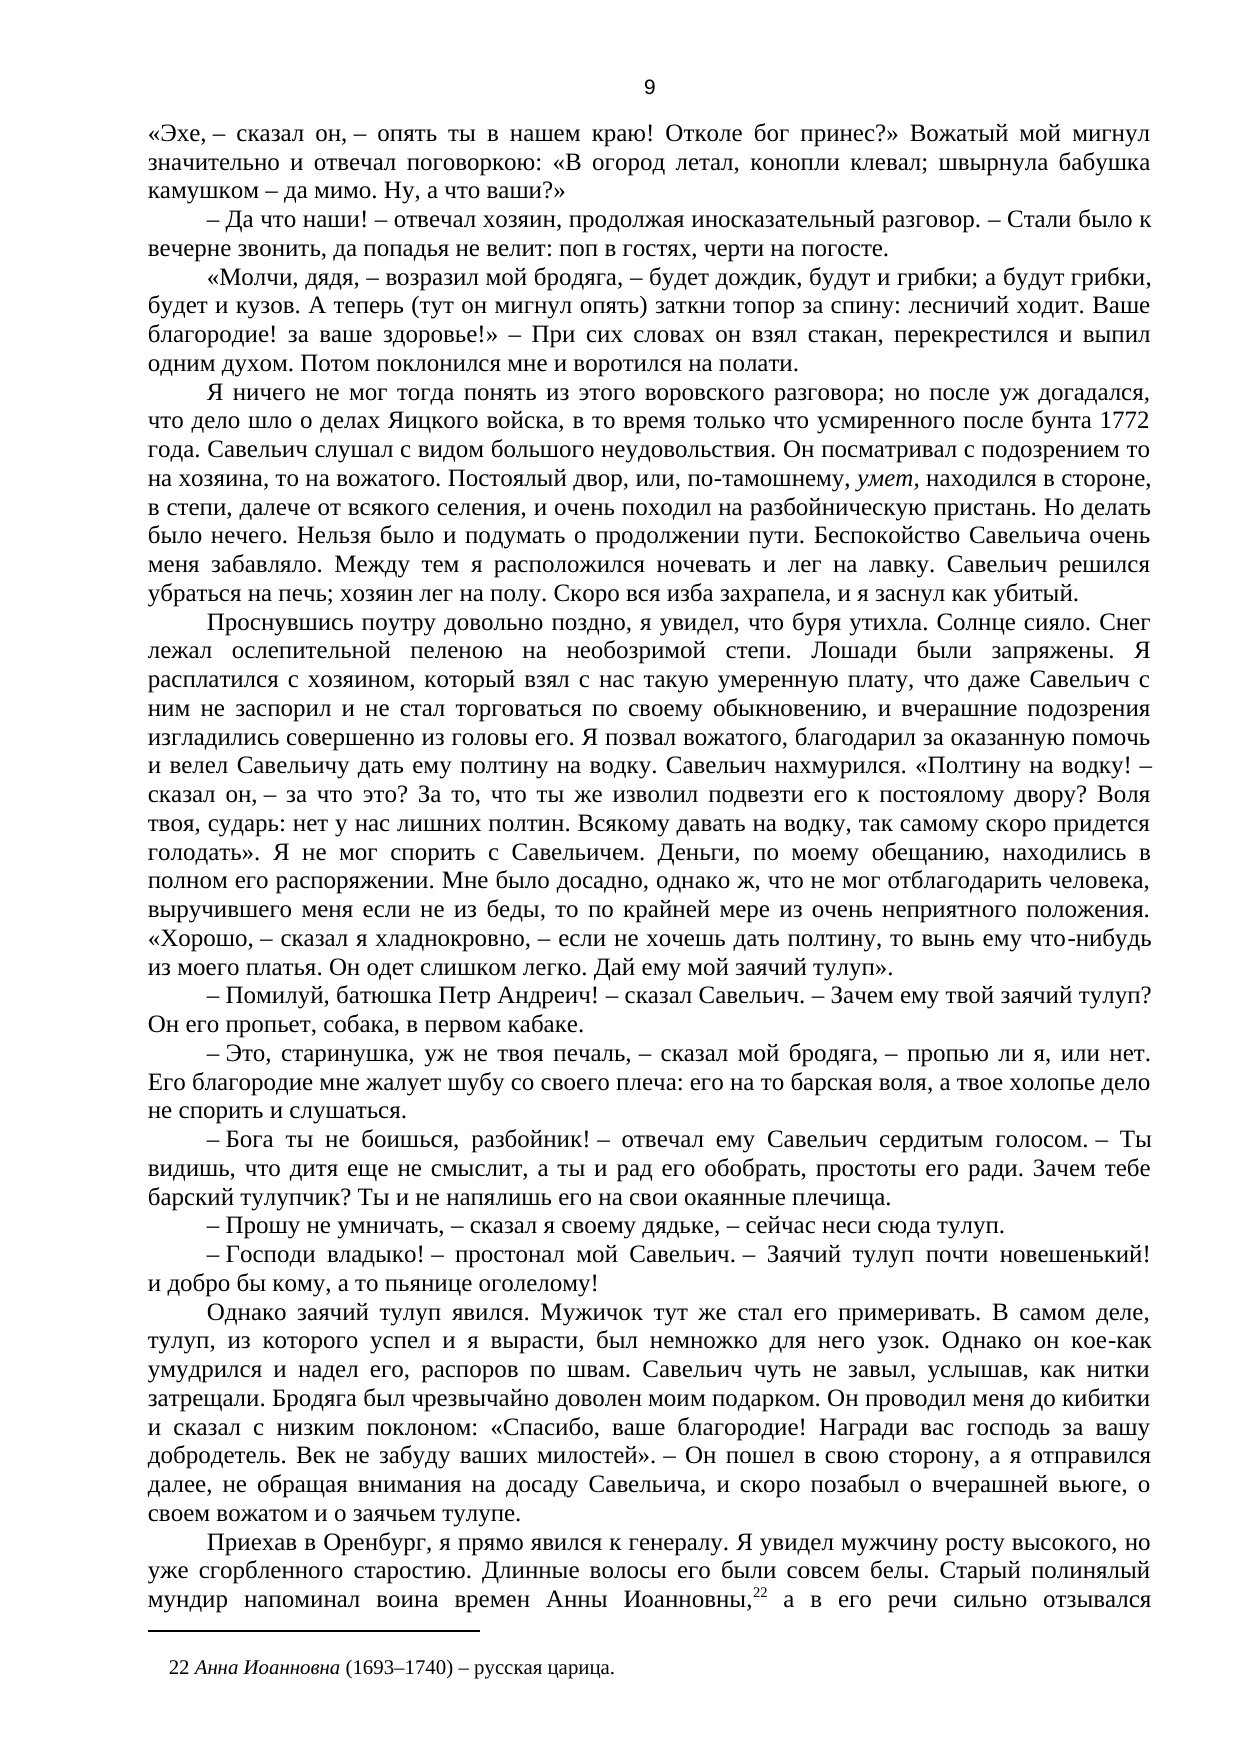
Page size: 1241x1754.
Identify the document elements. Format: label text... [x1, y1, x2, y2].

text – Прошу не умничать, – сказал я своему дядьке, – сейчас неси сюда тулуп. [148, 1211, 1152, 1239]
text – Это, старинушка, уж не твоя печаль, – сказал мой бродяга, – пропью ли я, или нет. Его благородие мне жалует шубу со своего плеча: его на то барская воля, а твое холопье дело не спорить и слушаться. [148, 1038, 1152, 1124]
text – Господи владыко! – простонал мой Савельич. – Заячий тулуп почти новешенький! и добро бы кому, а то пьянице оголелому! [148, 1239, 1152, 1297]
text «Эхе, – сказал он, – опять ты в нашем краю! Отколе бог принес?» Вожатый мой мигнул значительно и отвечал поговоркою: «В огород летал, конопли клевал; швырнула бабушка камушком – да мимо. Ну, а что ваши?» [148, 118, 1152, 204]
text Приехав в Оренбург, я прямо явился к генералу. Я увидел мужчину росту высокого, но уже сгорбленного старостию. Длинные волосы его были совсем белы. Старый полинялый мундир напоминал воина времен Анны Иоанновны, а в его речи сильно отзывался [148, 1527, 1152, 1613]
text – Помилуй, батюшка Петр Андреич! – сказал Савельич. – Зачем ему твой заячий тулуп? Он его пропьет, собака, в первом кабаке. [148, 981, 1152, 1038]
text – Да что наши! – отвечал хозяин, продолжая иносказательный разговор. – Стали было к вечерне звонить, да попадья не велит: поп в гостях, черти на погосте. [148, 204, 1152, 262]
text Однако заячий тулуп явился. Мужичок тут же стал его примеривать. В самом деле, тулуп, из которого успел и я вырасти, был немножко для него узок. Однако он кое‑как умудрился и надел его, распоров по швам. Савельич чуть не завыл, услышав, как нитки затрещали. Бродяга был чрезвычайно доволен моим подарком. Он проводил меня до кибитки и сказал с низким поклоном: «Спасибо, ваше благородие! Награди вас господь за вашу добродетель. Век не забуду ваших милостей». – Он пошел в свою сторону, а я отправился далее, не обращая внимания на досаду Савельича, и скоро позабыл о вчерашней вьюге, о своем вожатом и о заячьем тулупе. [148, 1297, 1152, 1527]
text Проснувшись поутру довольно поздно, я увидел, что буря утихла. Солнце сияло. Снег лежал ослепительной пеленою на необозримой степи. Лошади были запряжены. Я расплатился с хозяином, который взял с нас такую умеренную плату, что даже Савельич с ним не заспорил и не стал торговаться по своему обыкновению, и вчерашние подозрения изгладились совершенно из головы его. Я позвал вожатого, благодарил за оказанную помочь и велел Савельичу дать ему полтину на водку. Савельич нахмурился. «Полтину на водку! – сказал он, – за что это? За то, что ты же изволил подвезти его к постоялому двору? Воля твоя, сударь: нет у нас лишних полтин. Всякому давать на водку, так самому скоро придется голодать». Я не мог спорить с Савельичем. Деньги, по моему обещанию, находились в полном его распоряжении. Мне было досадно, однако ж, что не мог отблагодарить человека, выручившего меня если не из беды, то по крайней мере из очень неприятного положения. «Хорошо, – сказал я хладнокровно, – если не хочешь дать полтину, то вынь ему что‑нибудь из моего платья. Он одет слишком легко. Дай ему мой заячий тулуп». [148, 607, 1152, 981]
text «Молчи, дядя, – возразил мой бродяга, – будет дождик, будут и грибки; а будут грибки, будет и кузов. А теперь (тут он мигнул опять) заткни топор за спину: лесничий ходит. Ваше благородие! за ваше здоровье!» – При сих словах он взял стакан, перекрестился и выпил одним духом. Потом поклонился мне и воротился на полати. [148, 262, 1152, 377]
text Я ничего не мог тогда понять из этого воровского разговора; но после уж догадался, что дело шло о делах Яицкого войска, в то время только что усмиренного после бунта 1772 года. Савельич слушал с видом большого неудовольствия. Он посматривал с подозрением то на хозяина, то на вожатого. Постоялый двор, или, по‑тамошнему, умет, находился в стороне, в степи, далече от всякого селения, и очень походил на разбойническую пристань. Но делать было нечего. Нельзя было и подумать о продолжении пути. Беспокойство Савельича очень меня забавляло. Между тем я расположился ночевать и лег на лавку. Савельич решился убраться на печь; хозяин лег на полу. Скоро вся изба захрапела, и я заснул как убитый. [148, 377, 1152, 607]
text – Бога ты не боишься, разбойник! – отвечал ему Савельич сердитым голосом. – Ты видишь, что дитя еще не смыслит, а ты и рад его обобрать, простоты его ради. Зачем тебе барский тулупчик? Ты и не напялишь его на свои окаянные плечища. [148, 1124, 1152, 1211]
text Анна Иоанновна (1693–1740) – русская царица. [148, 1655, 1152, 1679]
